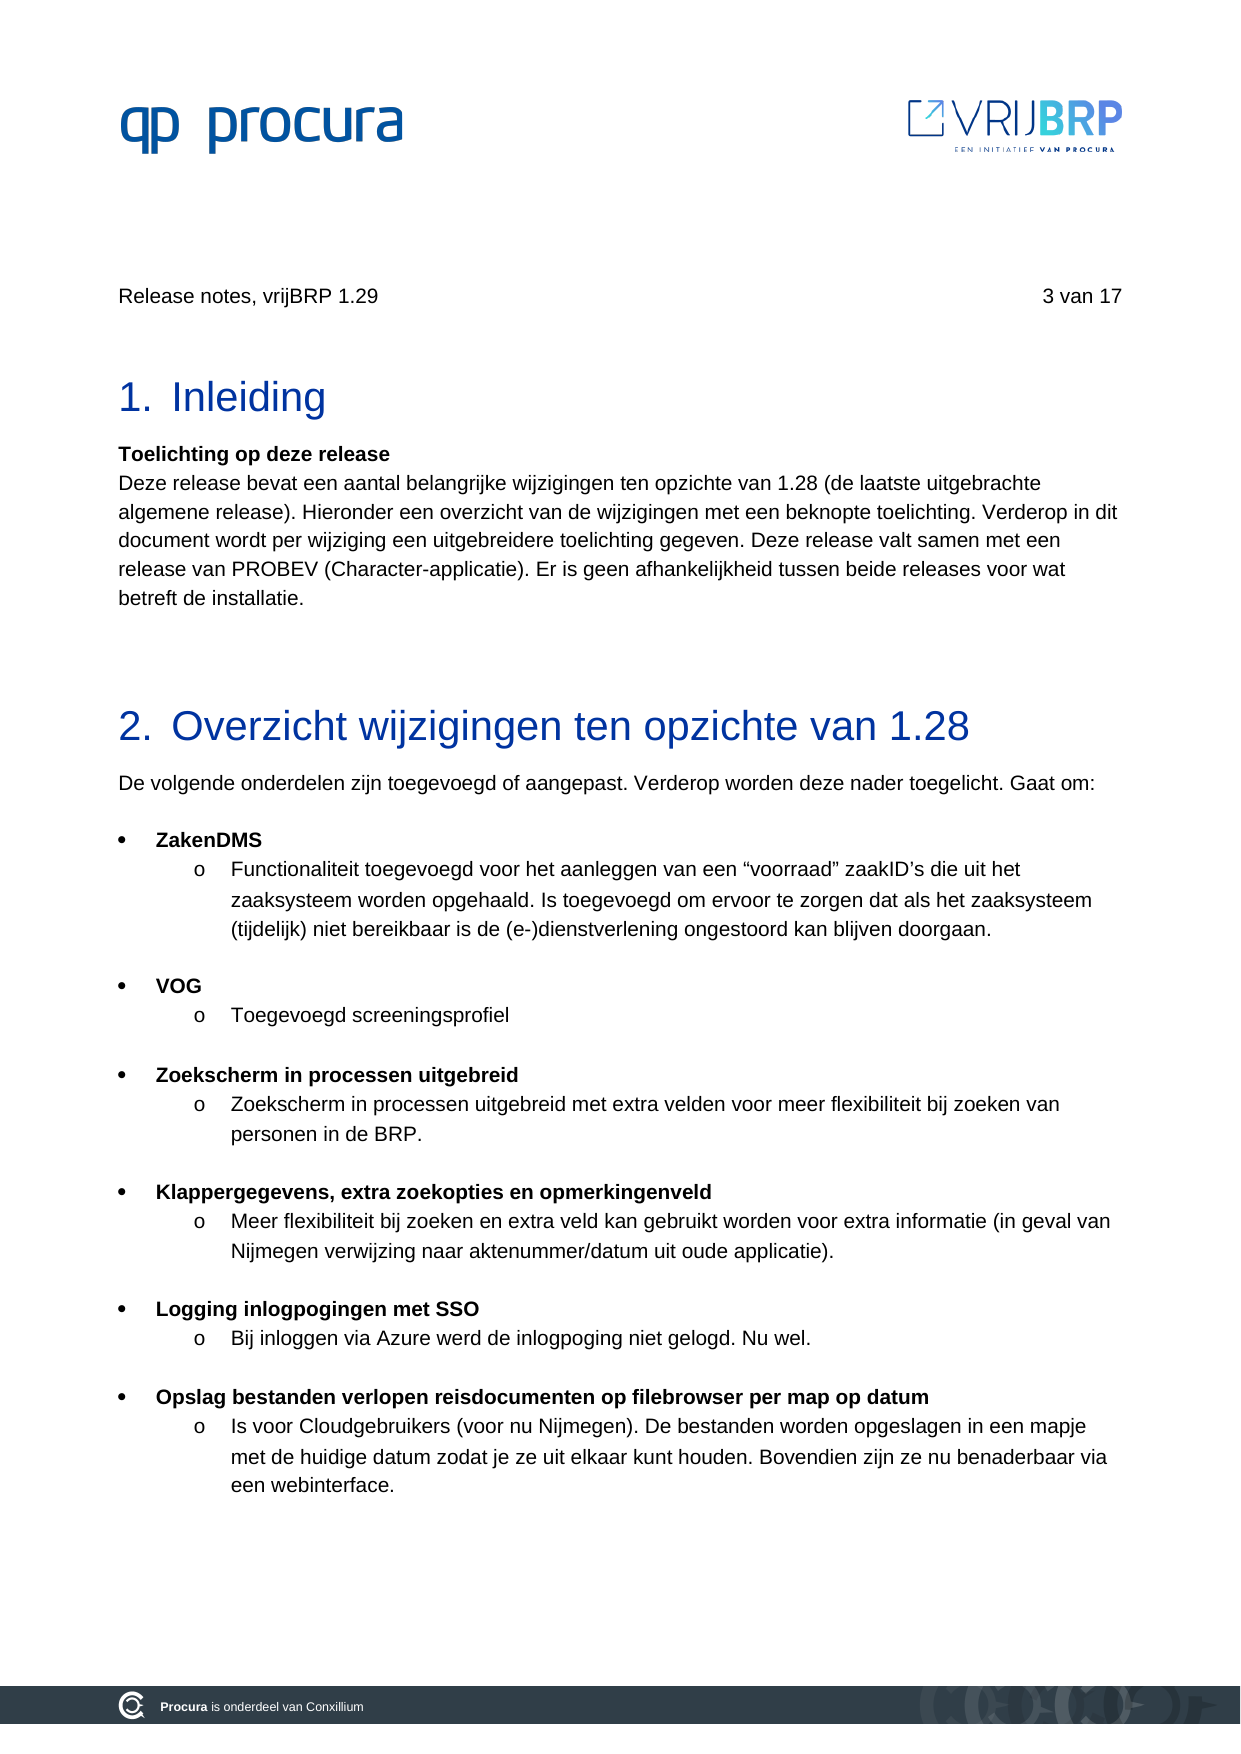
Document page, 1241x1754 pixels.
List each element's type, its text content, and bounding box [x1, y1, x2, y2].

subtitle Overzicht wijzigingen ten opzichte van 1.28 [118, 701, 1122, 749]
picture [0, 1686, 1241, 1724]
picture [908, 100, 1122, 152]
list Logging inlogpogingen met SSO [118, 1297, 1122, 1321]
list Meer flexibiliteit bij zoeken en extra veld kan gebruikt worden voor extra informatie (in geval van Nijmegen verwijzing naar aktenummer/datum uit oude applicatie). [193, 1208, 1122, 1263]
text Toelichting op deze release [118, 442, 1122, 466]
list Klappergegevens, extra zoekopties en opmerkingenveld [118, 1179, 1122, 1204]
picture [121, 107, 403, 159]
text De volgende onderdelen zijn toegevoegd of aangepast. Verderop worden deze nader toegelicht. Gaat om: [118, 771, 1122, 795]
text Deze release bevat een aantal belangrijke wijzigingen ten opzichte van 1.28 (de laatste uitgebrachte algemene release). Hieronder een overzicht van de wijzigingen met een beknopte toelichting. Verderop in dit document wordt per wijziging een uitgebreidere toelichting gegeven. Deze release valt samen met een release van PROBEV (Character-applicatie). Er is geen afhankelijkheid tussen beide releases voor wat betreft de installatie. [118, 471, 1122, 610]
list Toegevoegd screeningsprofiel [193, 1003, 1122, 1029]
list Zoekscherm in processen uitgebreid met extra velden voor meer flexibiliteit bij zoeken van personen in de BRP. [193, 1091, 1122, 1146]
list Functionaliteit toegevoegd voor het aanleggen van een “voorraad” zaakID’s die uit het zaaksysteem worden opgehaald. Is toegevoegd om ervoor te zorgen dat als het zaaksysteem (tijdelijk) niet bereikbaar is de (e-)dienstverlening ongestoord kan blijven doorgaan. [193, 857, 1122, 941]
list Bij inloggen via Azure werd de inlogpoging niet gelogd. Nu wel. [193, 1325, 1122, 1351]
list Opslag bestanden verlopen reisdocumenten op filebrowser per map op datum [118, 1385, 1122, 1409]
list Is voor Cloudgebruikers (voor nu Nijmegen). De bestanden worden opgeslagen in een mapje met de huidige datum zodat je ze uit elkaar kunt houden. Bovendien zijn ze nu benaderbaar via een webinterface. [193, 1414, 1122, 1497]
list ZakenDMS [118, 828, 1122, 852]
list Zoekscherm in processen uitgebreid [118, 1063, 1122, 1087]
list VOG [118, 974, 1122, 998]
subtitle Inleiding [118, 372, 1122, 420]
